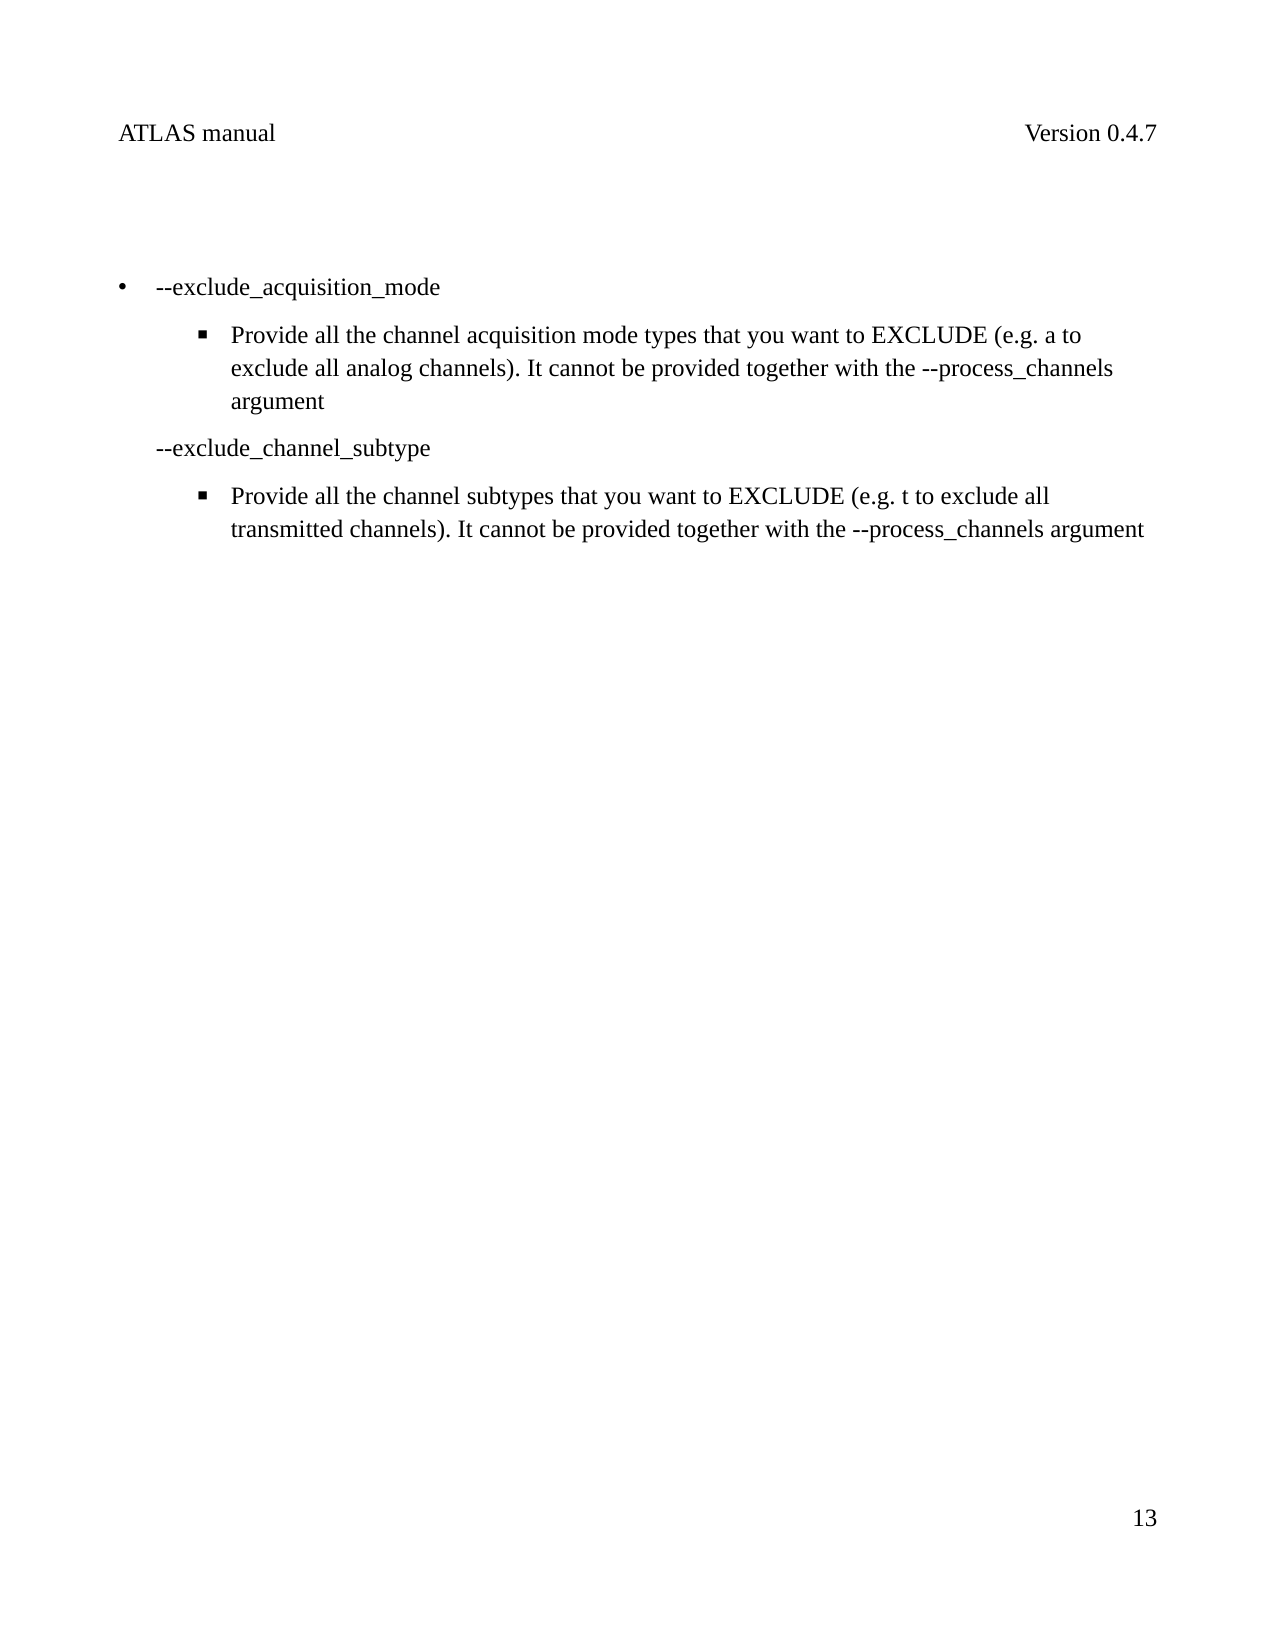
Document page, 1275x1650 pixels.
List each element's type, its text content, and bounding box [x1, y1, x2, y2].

list Provide all the channel subtypes that you want to EXCLUDE (e.g. t to exclude all transmitted channels). It cannot be provided together with the --process_channels argument [193, 481, 1157, 576]
list --exclude_acquisition_mode [118, 272, 1157, 301]
list --exclude_channel_subtype [118, 433, 1157, 462]
list Provide all the channel acquisition mode types that you want to EXCLUDE (e.g. a to exclude all analog channels). It cannot be provided together with the --process_channels argument [193, 320, 1157, 414]
